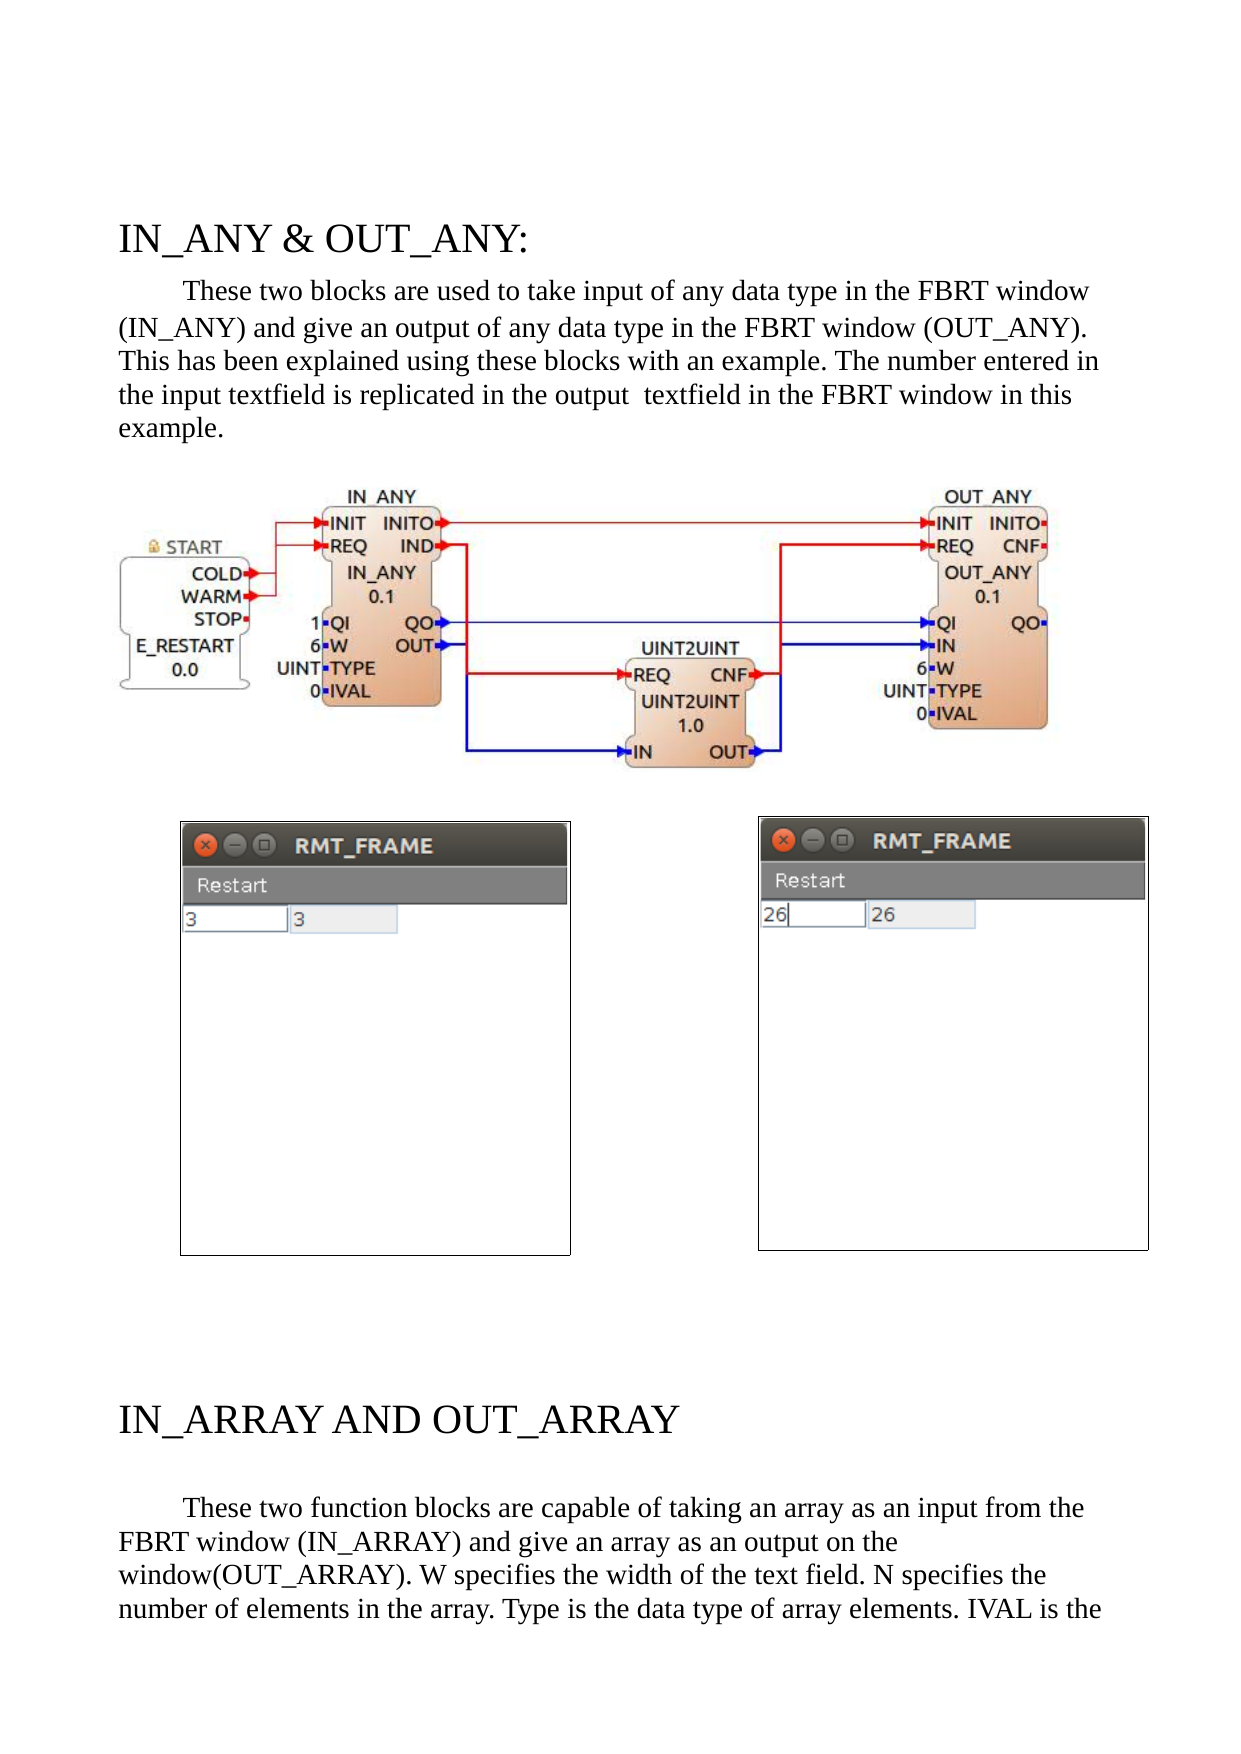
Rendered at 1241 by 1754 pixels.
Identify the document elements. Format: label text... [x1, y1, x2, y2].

text These two blocks are used to take input of any data type in the FBRT window (IN_ANY) and give an output of any data type in the FBRT window (OUT_ANY). This has been explained using these blocks with an example. The number entered in the input textfield is replicated in the output textfield in the FBRT window in this example. [118, 262, 1122, 444]
text IN_ARRAY AND OUT_ARRAY [118, 1394, 1122, 1442]
picture [182, 823, 568, 1252]
picture [80, 463, 1088, 772]
text These two function blocks are capable of taking an array as an input from the FBRT window (IN_ARRAY) and give an array as an output on the window(OUT_ARRAY). W specifies the width of the text field. N specifies the number of elements in the array. Type is the data type of array elements. IVAL is the [118, 1490, 1122, 1624]
picture [760, 818, 1146, 1248]
text IN_ANY & OUT_ANY: [118, 214, 1122, 262]
